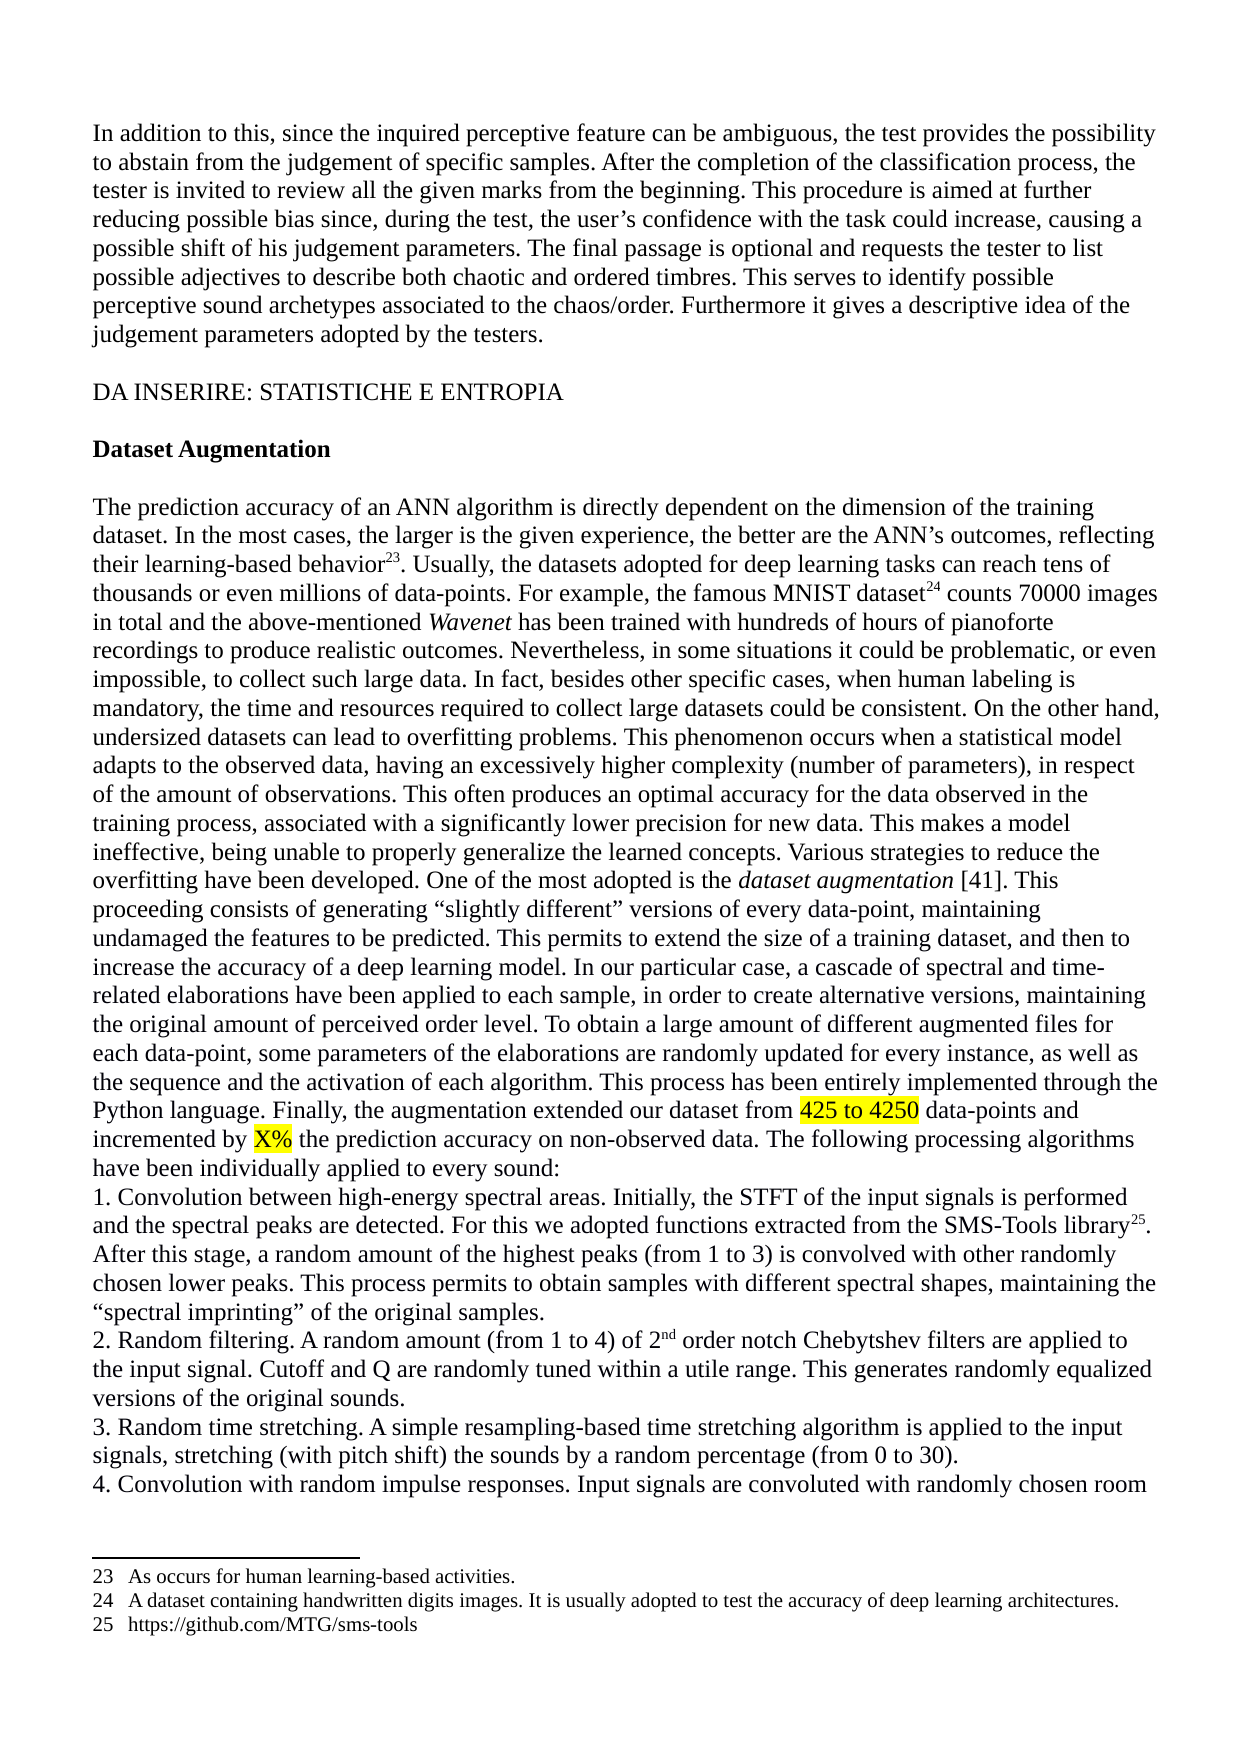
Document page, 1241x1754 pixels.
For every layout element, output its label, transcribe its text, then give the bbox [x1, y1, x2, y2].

text A dataset containing handwritten digits images. It is usually adopted to test the accuracy of deep learning architectures. [92, 1588, 1160, 1612]
text https://github.com/MTG/sms-tools [92, 1612, 1160, 1636]
text The prediction accuracy of an ANN algorithm is directly dependent on the dimension of the training dataset. In the most cases, the larger is the given experience, the better are the ANN’s outcomes, reflecting their learning-based behavior. Usually, the datasets adopted for deep learning tasks can reach tens of thousands or even millions of data-points. For example, the famous MNIST dataset counts 70000 images in total and the above-mentioned Wavenet has been trained with hundreds of hours of pianoforte recordings to produce realistic outcomes. Nevertheless, in some situations it could be problematic, or even impossible, to collect such large data. In fact, besides other specific cases, when human labeling is mandatory, the time and resources required to collect large datasets could be consistent. On the other hand, undersized datasets can lead to overfitting problems. This phenomenon occurs when a statistical model adapts to the observed data, having an excessively higher complexity (number of parameters), in respect of the amount of observations. This often produces an optimal accuracy for the data observed in the training process, associated with a significantly lower precision for new data. This makes a model ineffective, being unable to properly generalize the learned concepts. Various strategies to reduce the overfitting have been developed. One of the most adopted is the dataset augmentation [41]. This proceeding consists of generating “slightly different” versions of every data-point, maintaining undamaged the features to be predicted. This permits to extend the size of a training dataset, and then to increase the accuracy of a deep learning model. In our particular case, a cascade of spectral and time-related elaborations have been applied to each sample, in order to create alternative versions, maintaining the original amount of perceived order level. To obtain a large amount of different augmented files for each data-point, some parameters of the elaborations are randomly updated for every instance, as well as the sequence and the activation of each algorithm. This process has been entirely implemented through the Python language. Finally, the augmentation extended our dataset from 425 to 4250 data-points and incremented by X% the prediction accuracy on non-observed data. The following processing algorithms have been individually applied to every sound: 1. Convolution between high-energy spectral areas. Initially, the STFT of the input signals is performed and the spectral peaks are detected. For this we adopted functions extracted from the SMS-Tools library. After this stage, a random amount of the highest peaks (from 1 to 3) is convolved with other randomly chosen lower peaks. This process permits to obtain samples with different spectral shapes, maintaining the “spectral imprinting” of the original samples. 2. Random filtering. A random amount (from 1 to 4) of 2nd order notch Chebytshev filters are applied to the input signal. Cutoff and Q are randomly tuned within a utile range. This generates randomly equalized versions of the original sounds. 3. Random time stretching. A simple resampling-based time stretching algorithm is applied to the input signals, stretching (with pitch shift) the sounds by a random percentage (from 0 to 30). 4. Convolution with random impulse responses. Input signals are convoluted with randomly chosen room [92, 492, 1160, 1498]
text Dataset Augmentation [92, 434, 1160, 463]
text DA INSERIRE: STATISTICHE E ENTROPIA [92, 377, 1160, 406]
text As occurs for human learning-based activities. [92, 1564, 1160, 1588]
text In addition to this, since the inquired perceptive feature can be ambiguous, the test provides the possibility to abstain from the judgement of specific samples. After the completion of the classification process, the tester is invited to review all the given marks from the beginning. This procedure is aimed at further reducing possible bias since, during the test, the user’s confidence with the task could increase, causing a possible shift of his judgement parameters. The final passage is optional and requests the tester to list possible adjectives to describe both chaotic and ordered timbres. This serves to identify possible perceptive sound archetypes associated to the chaos/order. Furthermore it gives a descriptive idea of the judgement parameters adopted by the testers. [92, 118, 1160, 348]
